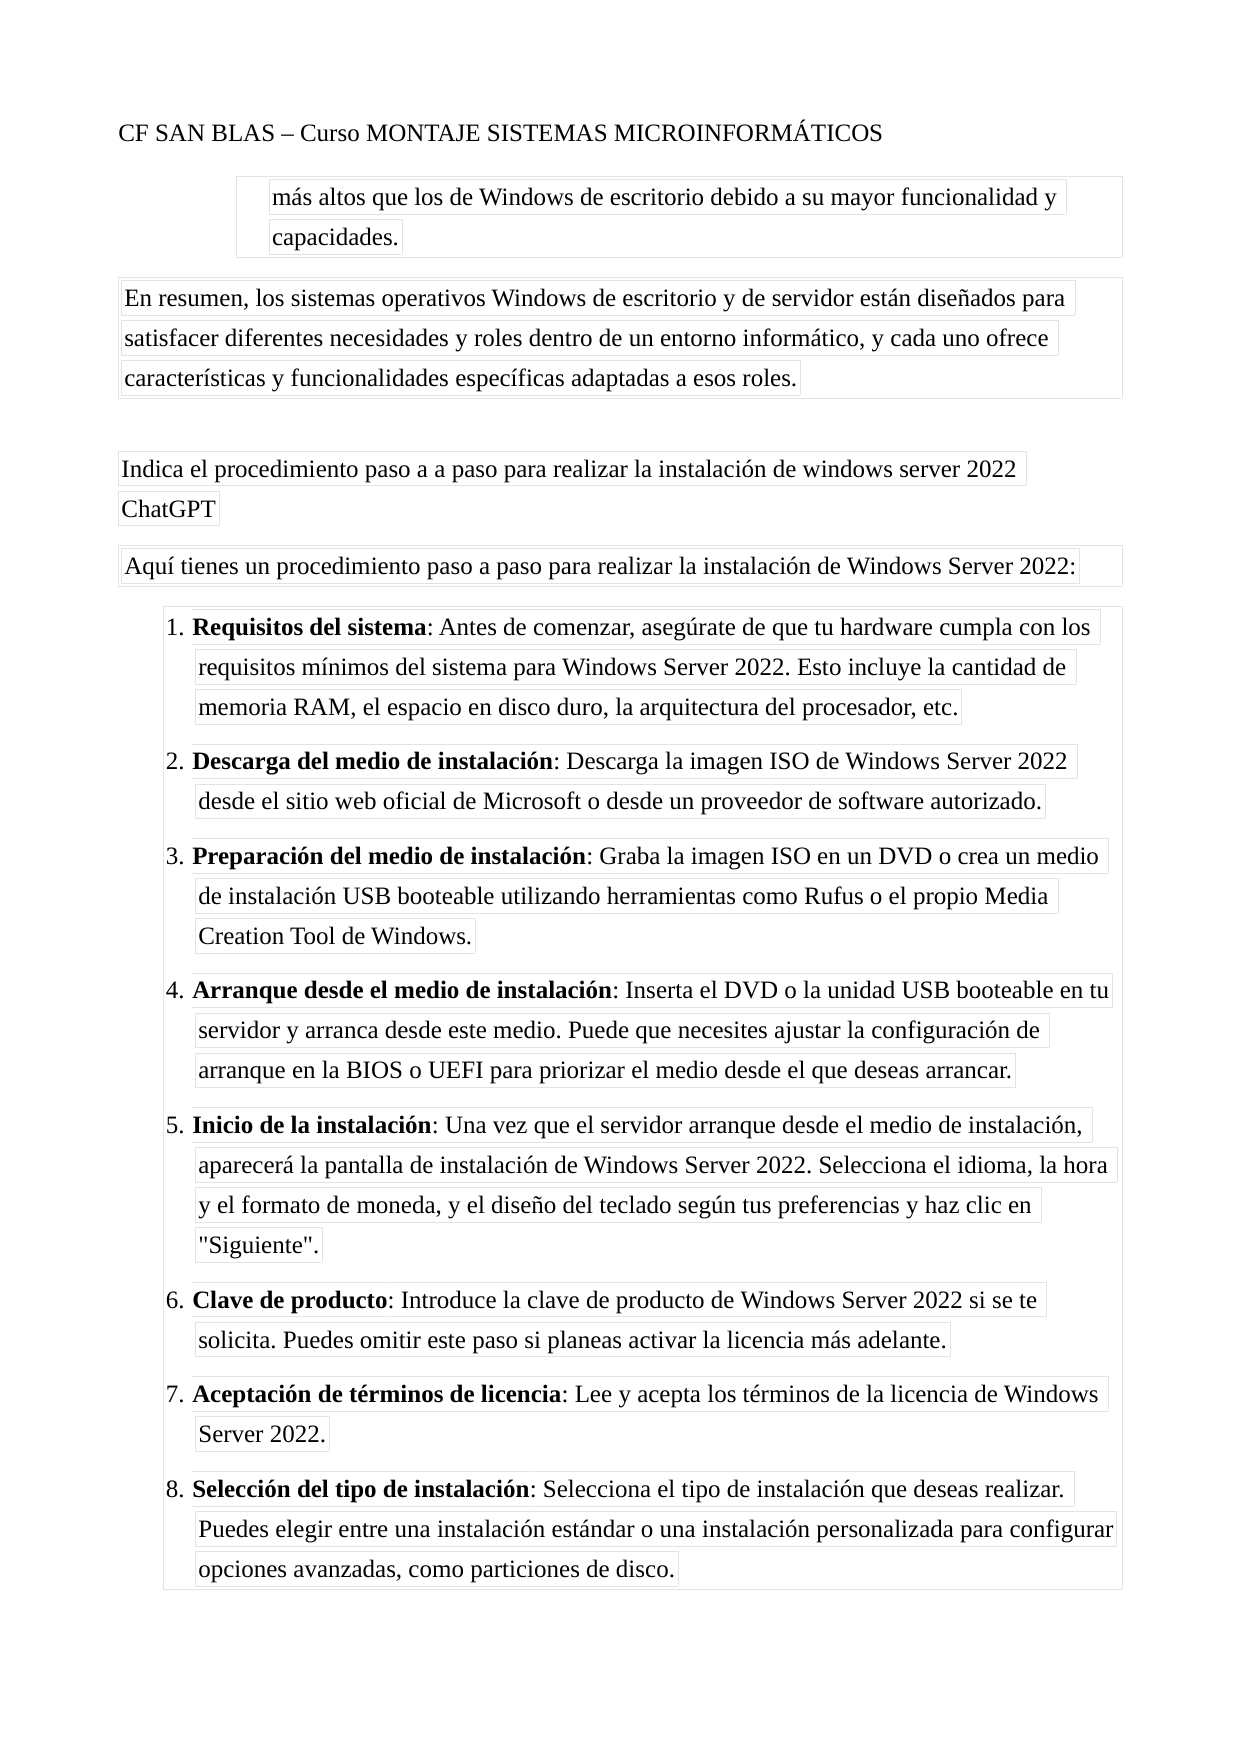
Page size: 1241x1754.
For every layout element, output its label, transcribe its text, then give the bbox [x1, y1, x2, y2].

list Preparación del medio de instalación: Graba la imagen ISO en un DVD o crea un medio de instalación USB booteable utilizando herramientas como Rufus o el propio Media Creation Tool de Windows. [164, 835, 1122, 953]
text [1027, 451, 1122, 485]
text [220, 491, 1122, 525]
text En resumen, los sistemas operativos Windows de escritorio y de servidor están diseñados para satisfacer diferentes necesidades y roles dentro de un entorno informático, y cada uno ofrece características y funcionalidades específicas adaptadas a esos roles. [119, 278, 1122, 398]
list Descarga del medio de instalación: Descarga la imagen ISO de Windows Server 2022 desde el sitio web oficial de Microsoft o desde un proveedor de software autorizado. [164, 740, 1122, 818]
text Indica el procedimiento paso a a paso para realizar la instalación de windows server 2022 [119, 452, 1026, 485]
list Selección del tipo de instalación: Selecciona el tipo de instalación que deseas realizar. Puedes elegir entre una instalación estándar o una instalación personalizada para configurar opciones avanzadas, como particiones de disco. [164, 1468, 1122, 1589]
list Clave de producto: Introduce la clave de producto de Windows Server 2022 si se te solicita. Puedes omitir este paso si planeas activar la licencia más adelante. [164, 1279, 1122, 1357]
list Inicio de la instalación: Una vez que el servidor arranque desde el medio de instalación, aparecerá la pantalla de instalación de Windows Server 2022. Selecciona el idioma, la hora y el formato de moneda, y el diseño del teclado según tus preferencias y haz clic en "Siguiente". [164, 1104, 1122, 1262]
text ChatGPT [119, 492, 219, 525]
list más altos que los de Windows de escritorio debido a su mayor funcionalidad y capacidades. [237, 177, 1122, 257]
list Arranque desde el medio de instalación: Inserta el DVD o la unidad USB booteable en tu servidor y arranca desde este medio. Puede que necesites ajustar la configuración de arranque en la BIOS o UEFI para priorizar el medio desde el que deseas arrancar. [164, 969, 1122, 1087]
list Aceptación de términos de licencia: Lee y acepta los términos de la licencia de Windows Server 2022. [164, 1373, 1122, 1451]
text Aquí tienes un procedimiento paso a paso para realizar la instalación de Windows Server 2022: [119, 546, 1122, 586]
list Requisitos del sistema: Antes de comenzar, asegúrate de que tu hardware cumpla con los requisitos mínimos del sistema para Windows Server 2022. Esto incluye la cantidad de memoria RAM, el espacio en disco duro, la arquitectura del procesador, etc. [164, 607, 1122, 724]
